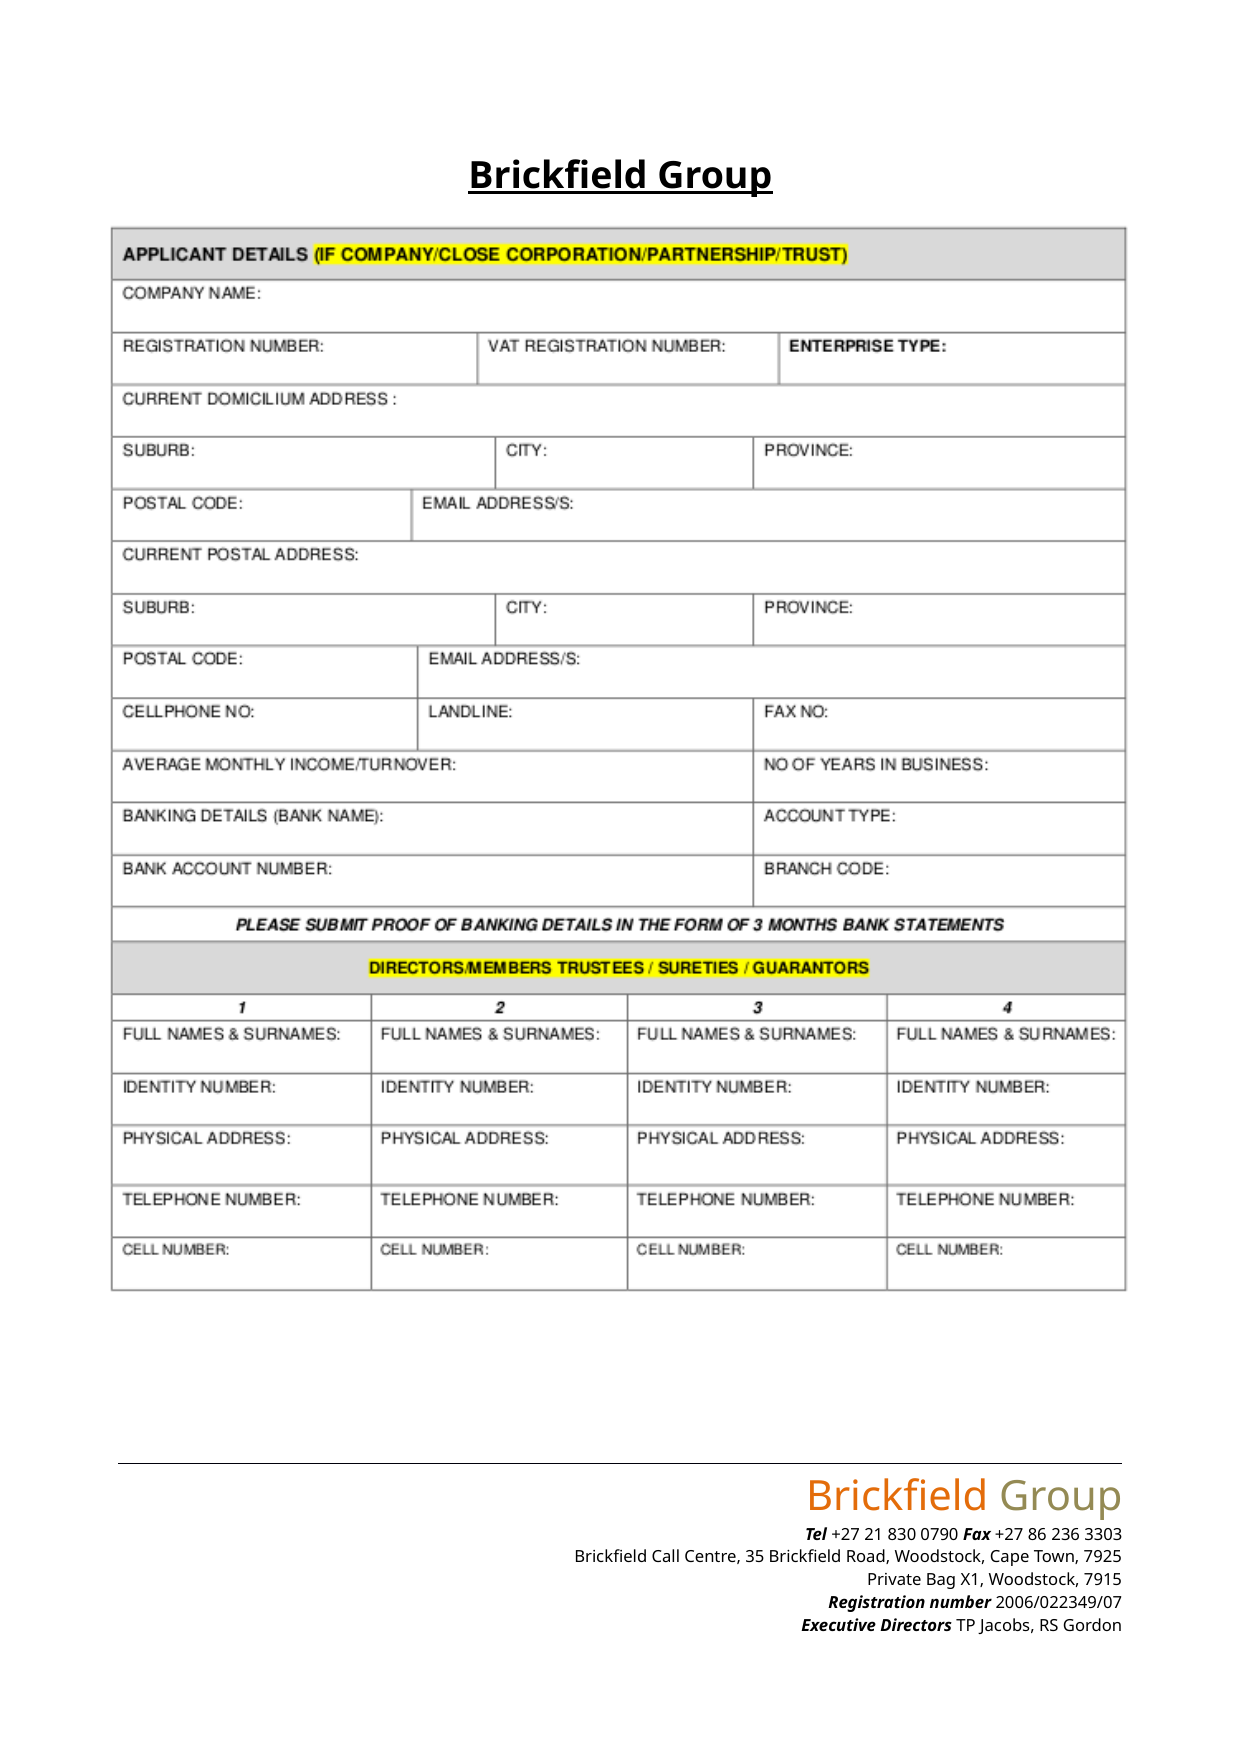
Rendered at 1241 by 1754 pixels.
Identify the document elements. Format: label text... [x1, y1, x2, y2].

text Brickfield Group [118, 148, 1122, 199]
picture [108, 223, 1133, 1298]
